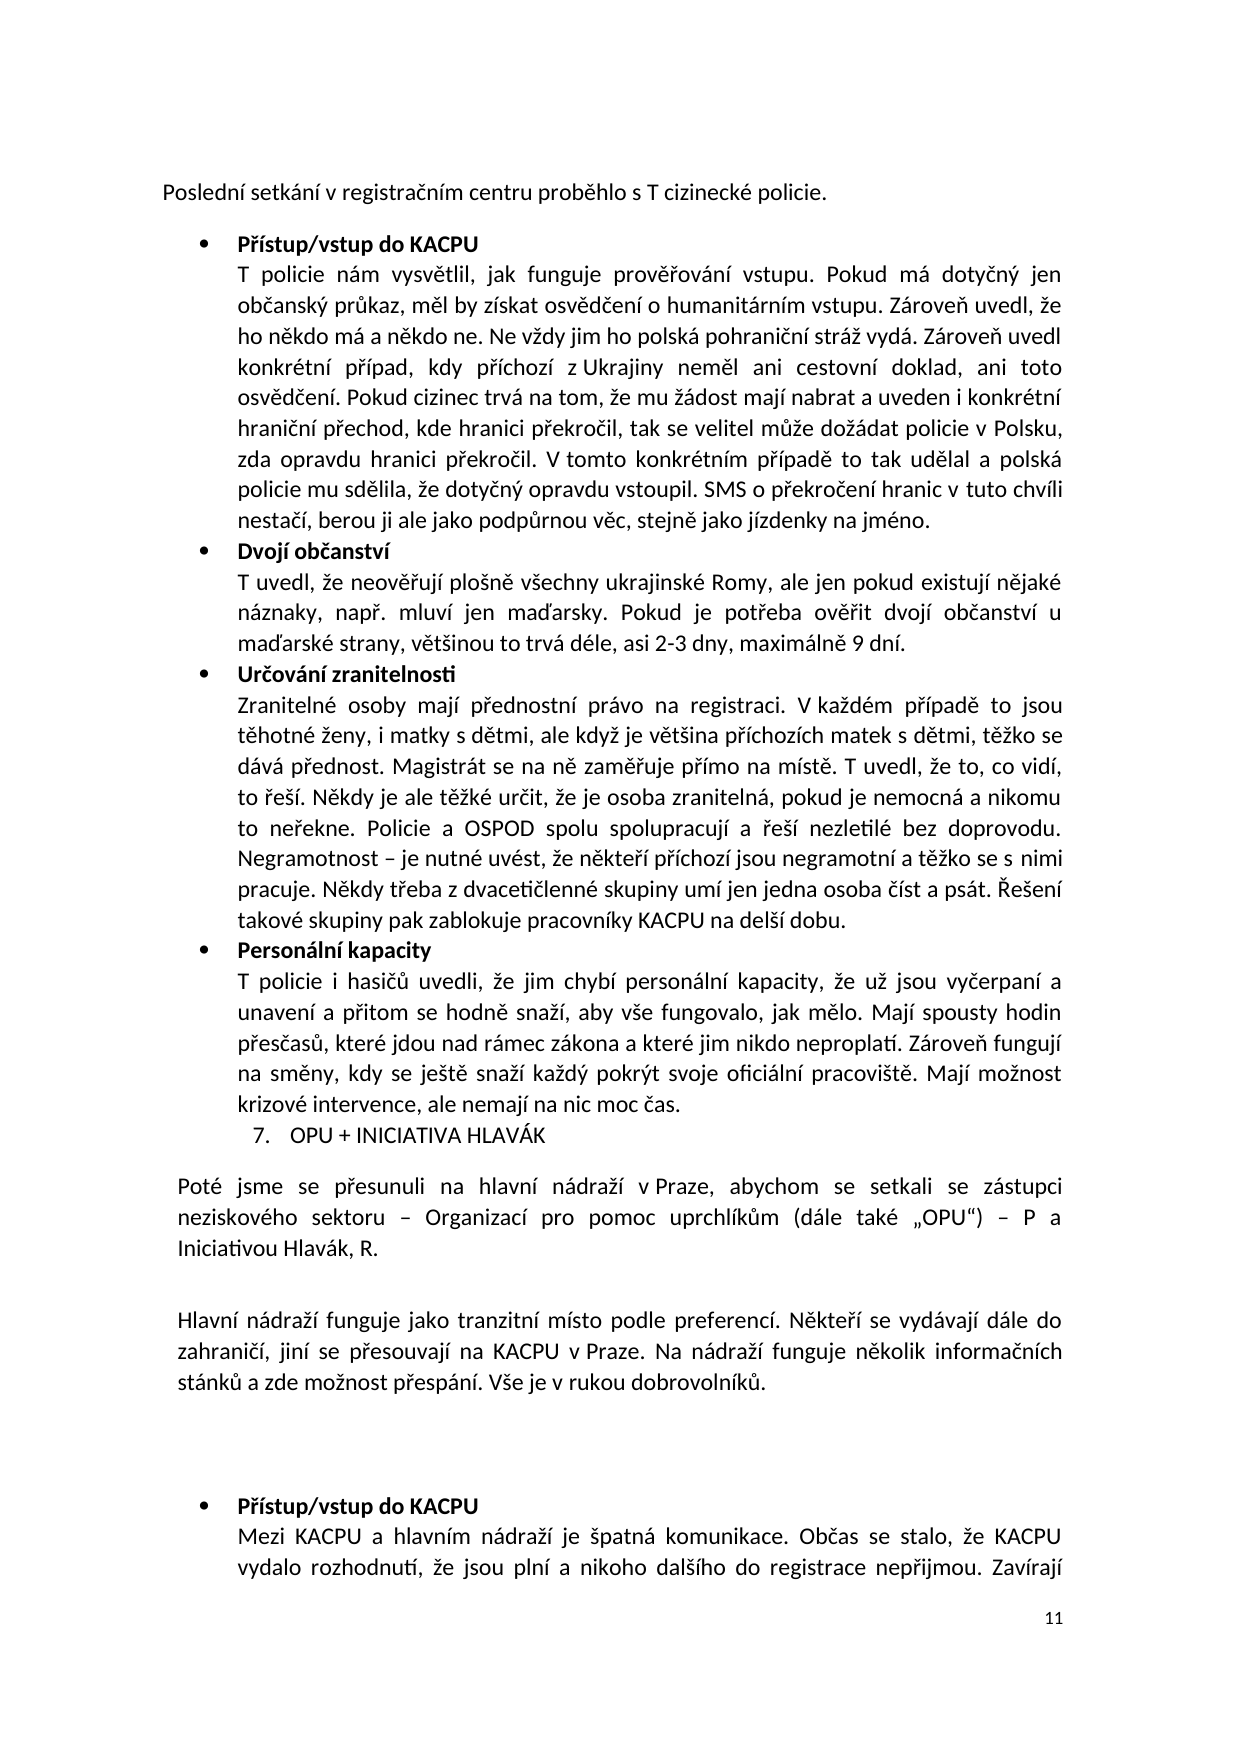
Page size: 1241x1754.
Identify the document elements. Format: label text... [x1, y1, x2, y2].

text Poté jsme se přesunuli na hlavní nádraží v Praze, abychom se setkali se zástupci neziskového sektoru – Organizací pro pomoc uprchlíkům (dále také „OPU“) – P a Iniciativou Hlavák, R. [177, 1171, 1063, 1262]
list Přístup/vstup do KACPU [200, 229, 1063, 258]
list Personální kapacity [200, 936, 1063, 965]
text Mezi KACPU a hlavním nádraží je špatná komunikace. Občas se stalo, že KACPU vydalo rozhodnutí, že jsou plní a nikoho dalšího do registrace nepřijmou. Zavírají [237, 1521, 1063, 1581]
list Přístup/vstup do KACPU [200, 1491, 1063, 1520]
list Dvojí občanství [200, 536, 1063, 565]
text T policie i hasičů uvedli, že jim chybí personální kapacity, že už jsou vyčerpaní a unavení a přitom se hodně snaží, aby vše fungovalo, jak mělo. Mají spousty hodin přesčasů, které jdou nad rámec zákona a které jim nikdo neproplatí. Zároveň fungují na směny, kdy se ještě snaží každý pokrýt svoje oficiální pracoviště. Mají možnost krizové intervence, ale nemají na nic moc čas. [237, 966, 1063, 1118]
text T uvedl, že neověřují plošně všechny ukrajinské Romy, ale jen pokud existují nějaké náznaky, např. mluví jen maďarsky. Pokud je potřeba ověřit dvojí občanství u maďarské strany, většinou to trvá déle, asi 2-3 dny, maximálně 9 dní. [237, 567, 1063, 657]
list OPU + INICIATIVA HLAVÁK [252, 1120, 1063, 1149]
text Poslední setkání v registračním centru proběhlo s T cizinecké policie. [162, 177, 1063, 206]
text T policie nám vysvětlil, jak funguje prověřování vstupu. Pokud má dotyčný jen občanský průkaz, měl by získat osvědčení o humanitárním vstupu. Zároveň uvedl, že ho někdo má a někdo ne. Ne vždy jim ho polská pohraniční stráž vydá. Zároveň uvedl konkrétní případ, kdy příchozí z Ukrajiny neměl ani cestovní doklad, ani toto osvědčení. Pokud cizinec trvá na tom, že mu žádost mají nabrat a uveden i konkrétní hraniční přechod, kde hranici překročil, tak se velitel může dožádat policie v Polsku, zda opravdu hranici překročil. V tomto konkrétním případě to tak udělal a polská policie mu sdělila, že dotyčný opravdu vstoupil. SMS o překročení hranic v tuto chvíli nestačí, berou ji ale jako podpůrnou věc, stejně jako jízdenky na jméno. [237, 259, 1063, 534]
text Hlavní nádraží funguje jako tranzitní místo podle preferencí. Někteří se vydávají dále do zahraničí, jiní se přesouvají na KACPU v Praze. Na nádraží funguje několik informačních stánků a zde možnost přespání. Vše je v rukou dobrovolníků. [177, 1305, 1063, 1396]
list Určování zranitelnosti [200, 659, 1063, 688]
text Zranitelné osoby mají přednostní právo na registraci. V každém případě to jsou těhotné ženy, i matky s dětmi, ale když je většina příchozích matek s dětmi, těžko se dává přednost. Magistrát se na ně zaměřuje přímo na místě. T uvedl, že to, co vidí, to řeší. Někdy je ale těžké určit, že je osoba zranitelná, pokud je nemocná a nikomu to neřekne. Policie a OSPOD spolu spolupracují a řeší nezletilé bez doprovodu. Negramotnost – je nutné uvést, že někteří příchozí jsou negramotní a těžko se s nimi pracuje. Někdy třeba z dvacetičlenné skupiny umí jen jedna osoba číst a psát. Řešení takové skupiny pak zablokuje pracovníky KACPU na delší dobu. [237, 690, 1063, 934]
